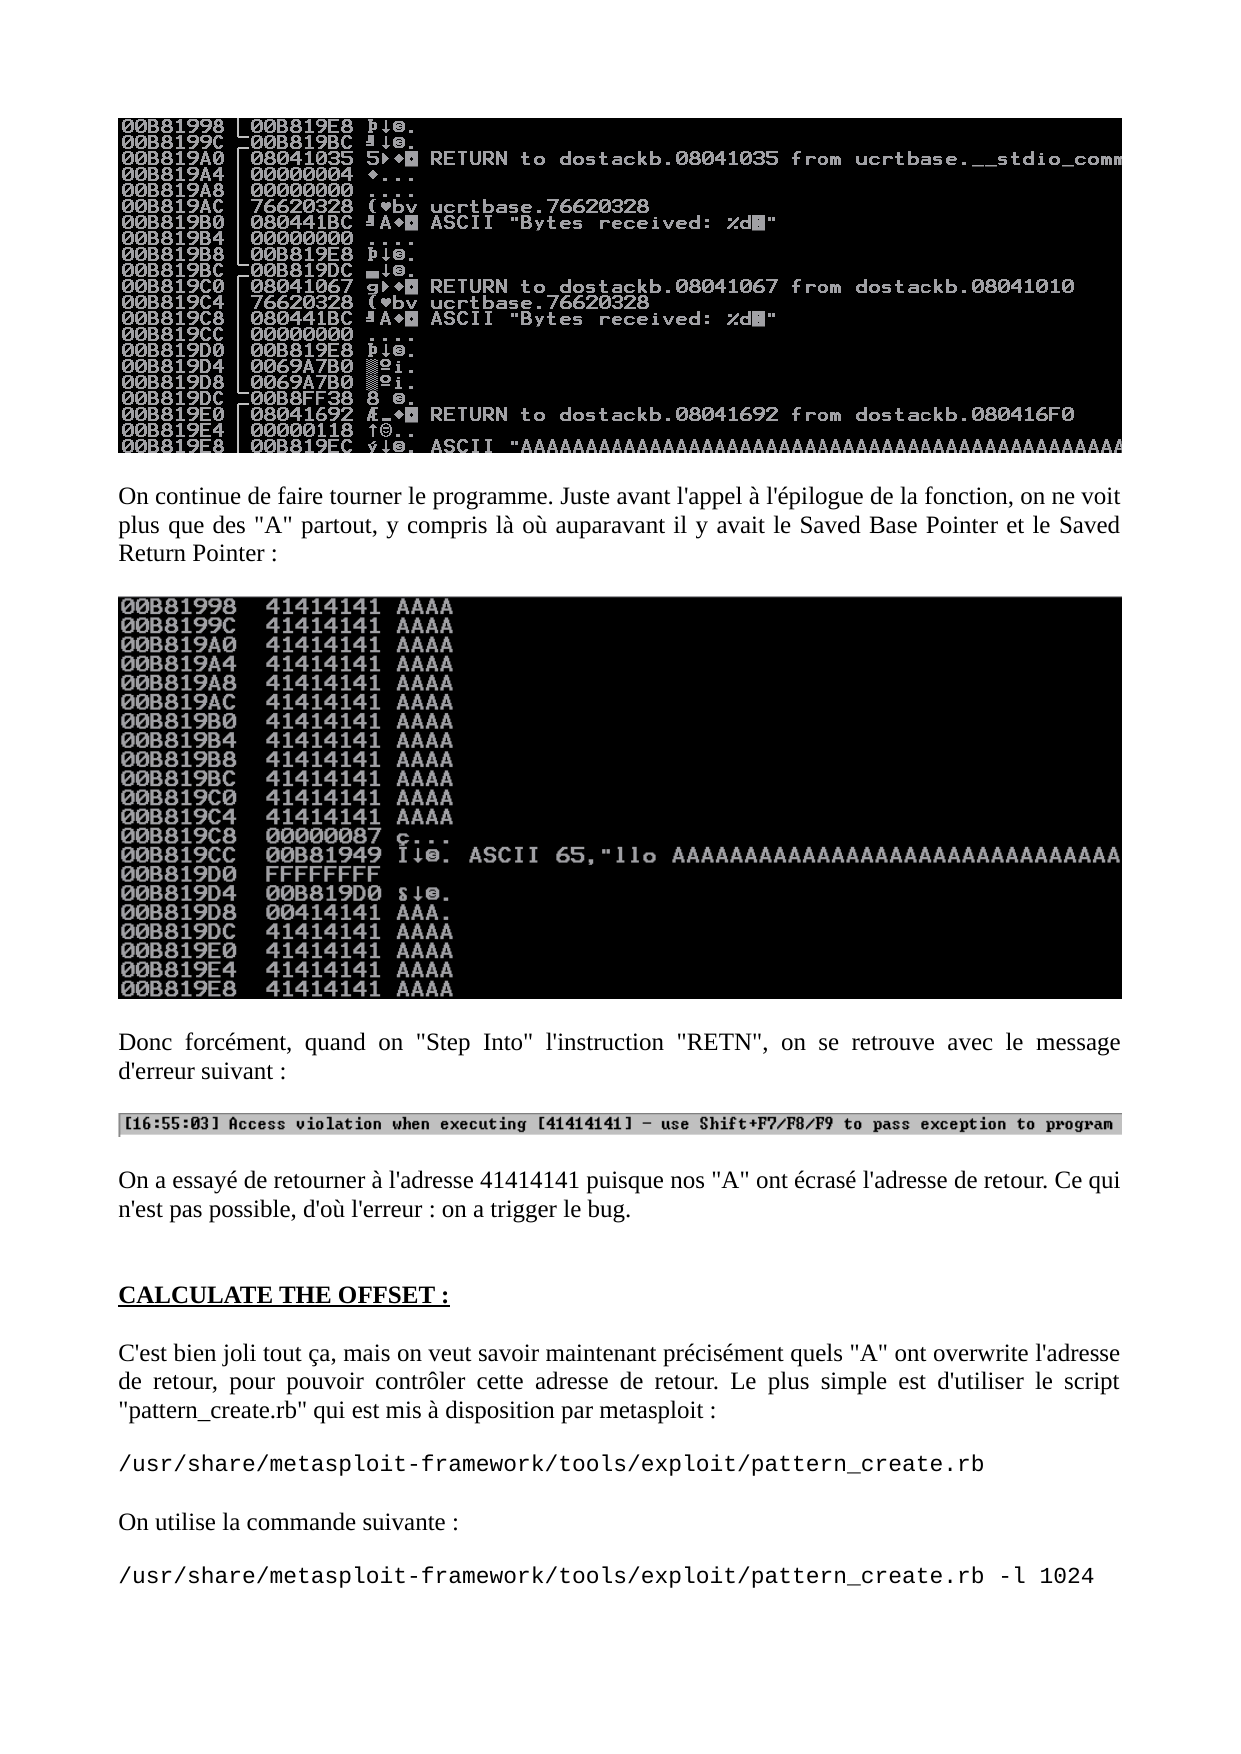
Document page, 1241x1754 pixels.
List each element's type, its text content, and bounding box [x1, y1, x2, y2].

text /usr/share/metasploit-framework/tools/exploit/pattern_create.rb [118, 1453, 1122, 1479]
text On utilise la commande suivante : [118, 1507, 1122, 1536]
text C'est bien joli tout ça, mais on veut savoir maintenant précisément quels "A" ont overwrite l'adresse de retour, pour pouvoir contrôler cette adresse de retour. Le plus simple est d'utiliser le script "pattern_create.rb" qui est mis à disposition par metasploit : [118, 1338, 1122, 1424]
text /usr/share/metasploit-framework/tools/exploit/pattern_create.rb -l 1024 [118, 1565, 1122, 1591]
text CALCULATE THE OFFSET : [118, 1280, 1122, 1309]
text On a essayé de retourner à l'adresse 41414141 puisque nos "A" ont écrasé l'adresse de retour. Ce qui n'est pas possible, d'où l'erreur : on a trigger le bug. [118, 1165, 1122, 1223]
text On continue de faire tourner le programme. Juste avant l'appel à l'épilogue de la fonction, on ne voit plus que des "A" partout, y compris là où auparavant il y avait le Saved Base Pointer et le Saved Return Pointer : [118, 481, 1122, 567]
text Donc forcément, quand on "Step Into" l'instruction "RETN", on se retrouve avec le message d'erreur suivant : [118, 1027, 1122, 1085]
